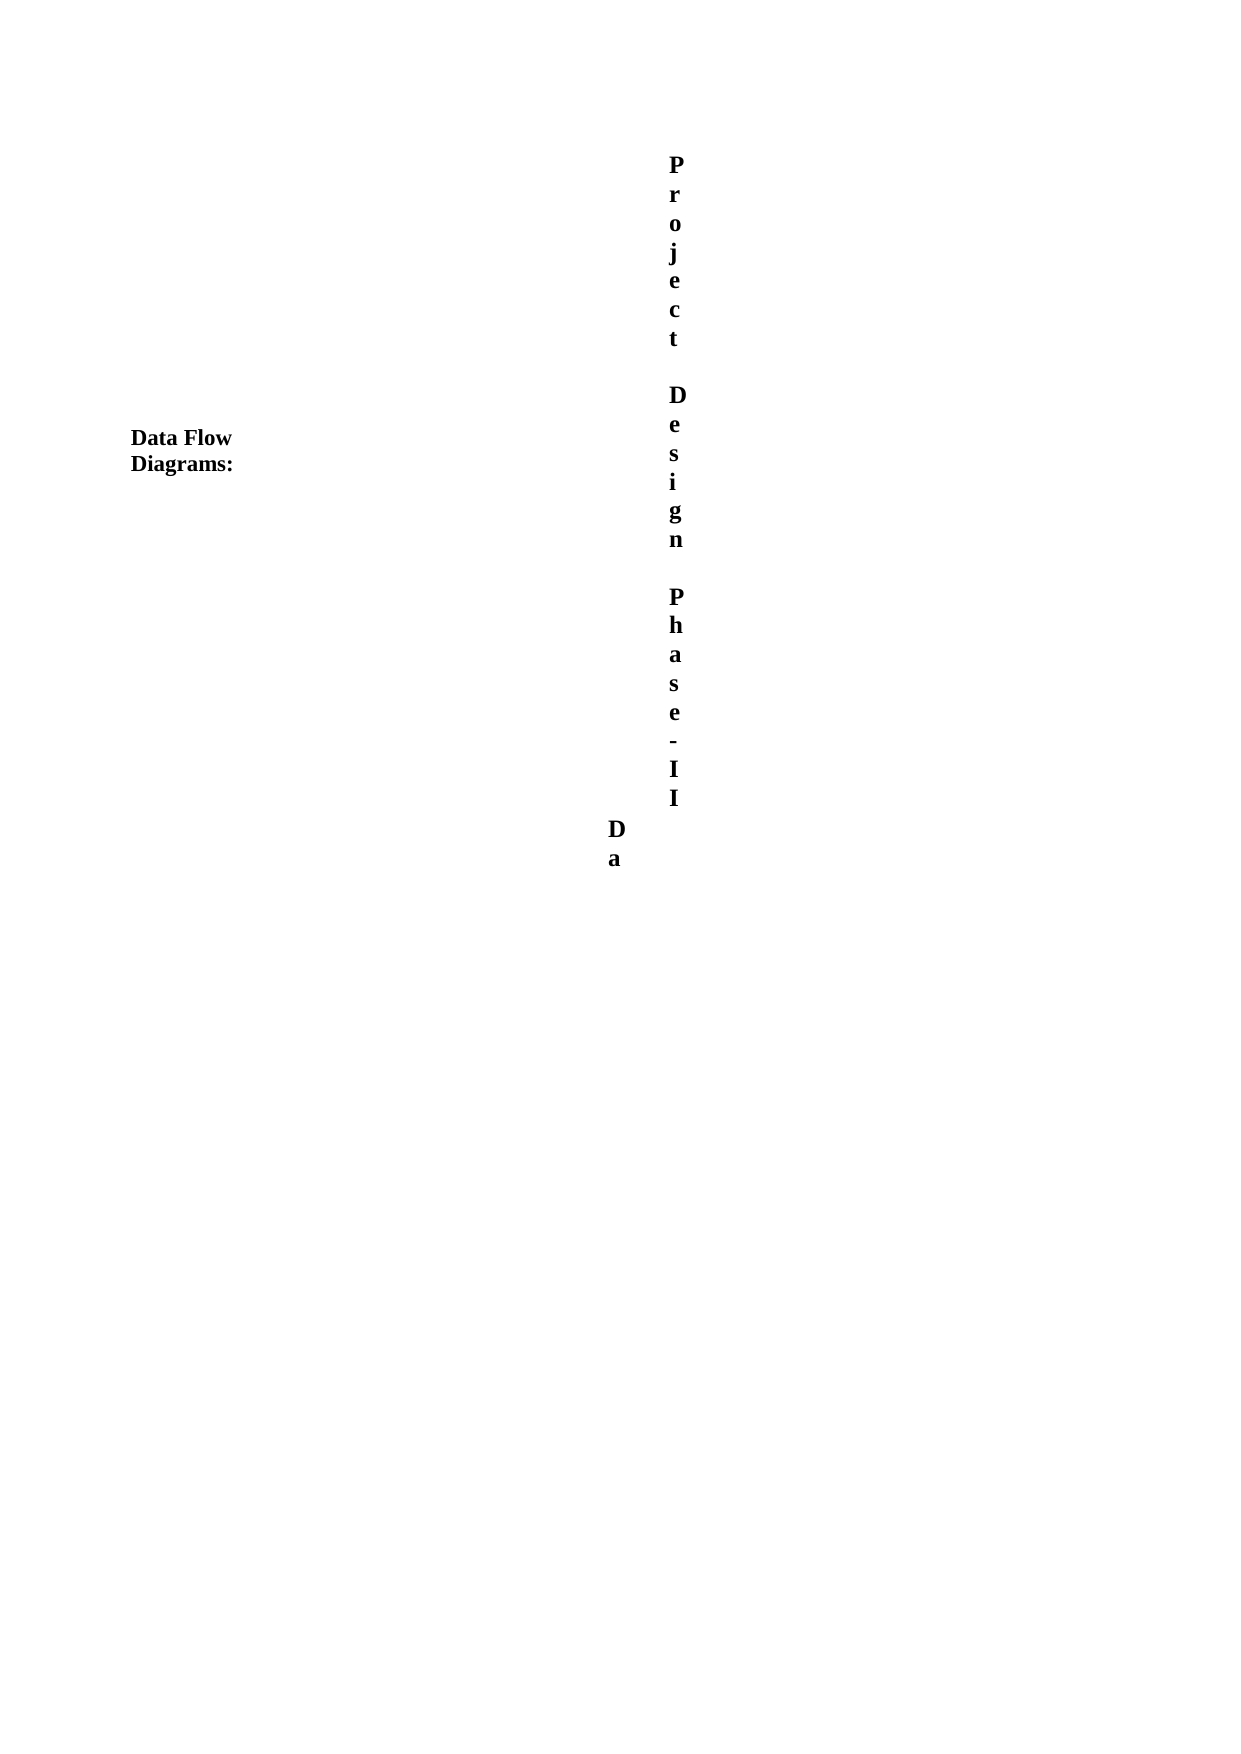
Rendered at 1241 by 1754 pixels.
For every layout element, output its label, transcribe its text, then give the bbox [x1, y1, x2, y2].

text Data Flow Diagrams: [131, 424, 253, 477]
